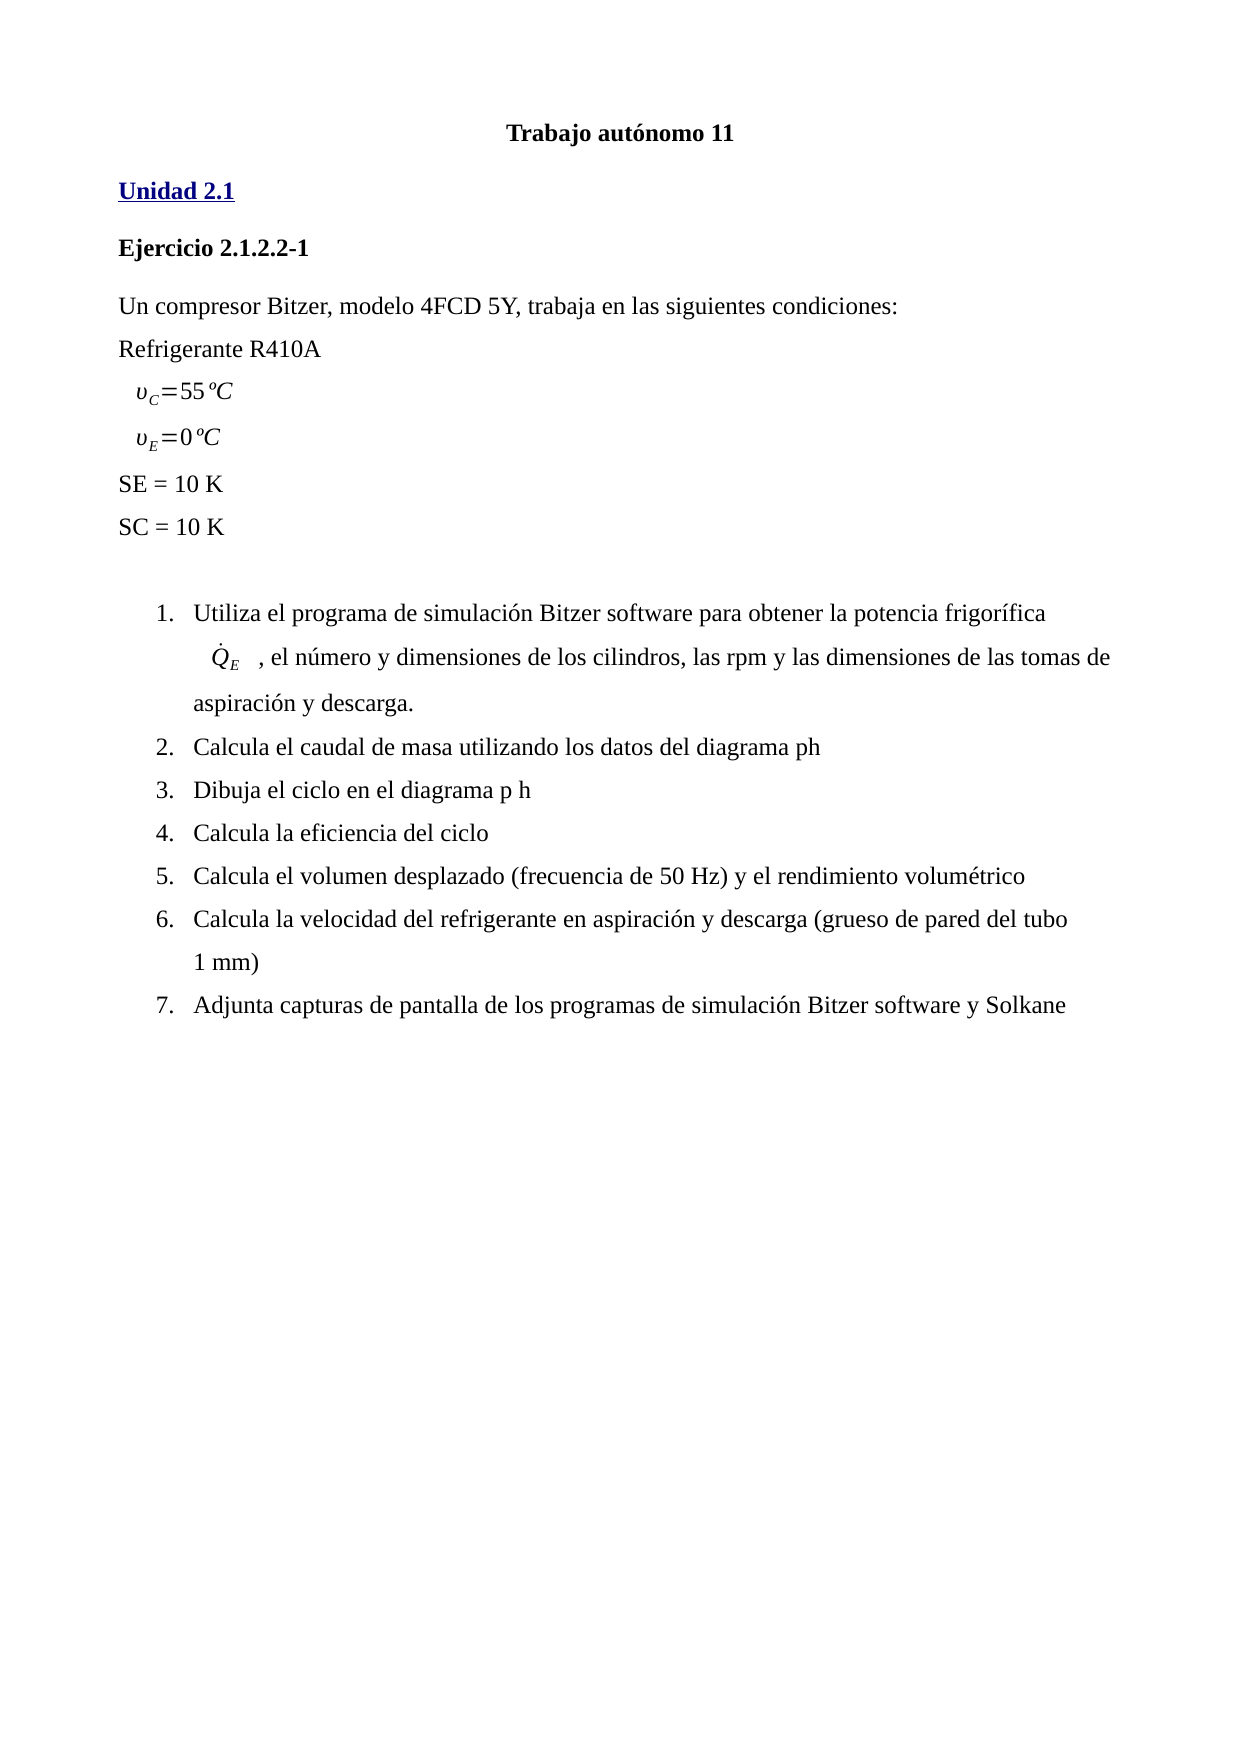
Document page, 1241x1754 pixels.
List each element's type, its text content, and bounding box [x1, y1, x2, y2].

list Utiliza el programa de simulación Bitzer software para obtener la potencia frigorífica [156, 598, 1122, 627]
text SE = 10 K [118, 469, 1122, 498]
text Ejercicio 2.1.2.2-1 [118, 233, 1122, 262]
text Trabajo autónomo 11 [118, 118, 1122, 147]
list Adjunta capturas de pantalla de los programas de simulación Bitzer software y Solkane [156, 990, 1122, 1019]
list Dibuja el ciclo en el diagrama p h [156, 775, 1122, 803]
text Un compresor Bitzer, modelo 4FCD 5Y, trabaja en las siguientes condiciones: [118, 291, 1122, 320]
text SC = 10 K [118, 512, 1122, 541]
list 1 mm) [156, 947, 1122, 976]
list Calcula la velocidad del refrigerante en aspiración y descarga (grueso de pared del tubo [156, 904, 1122, 933]
list Calcula el caudal de masa utilizando los datos del diagrama ph [156, 732, 1122, 760]
text Unidad 2.1 [118, 176, 1122, 204]
text Refrigerante R410A [118, 334, 1122, 363]
list , el número y dimensiones de los cilindros, las rpm y las dimensiones de las tomas de aspiración y descarga. [156, 642, 1122, 717]
list Calcula el volumen desplazado (frecuencia de 50 Hz) y el rendimiento volumétrico [156, 861, 1122, 890]
list Calcula la eficiencia del ciclo [156, 818, 1122, 847]
